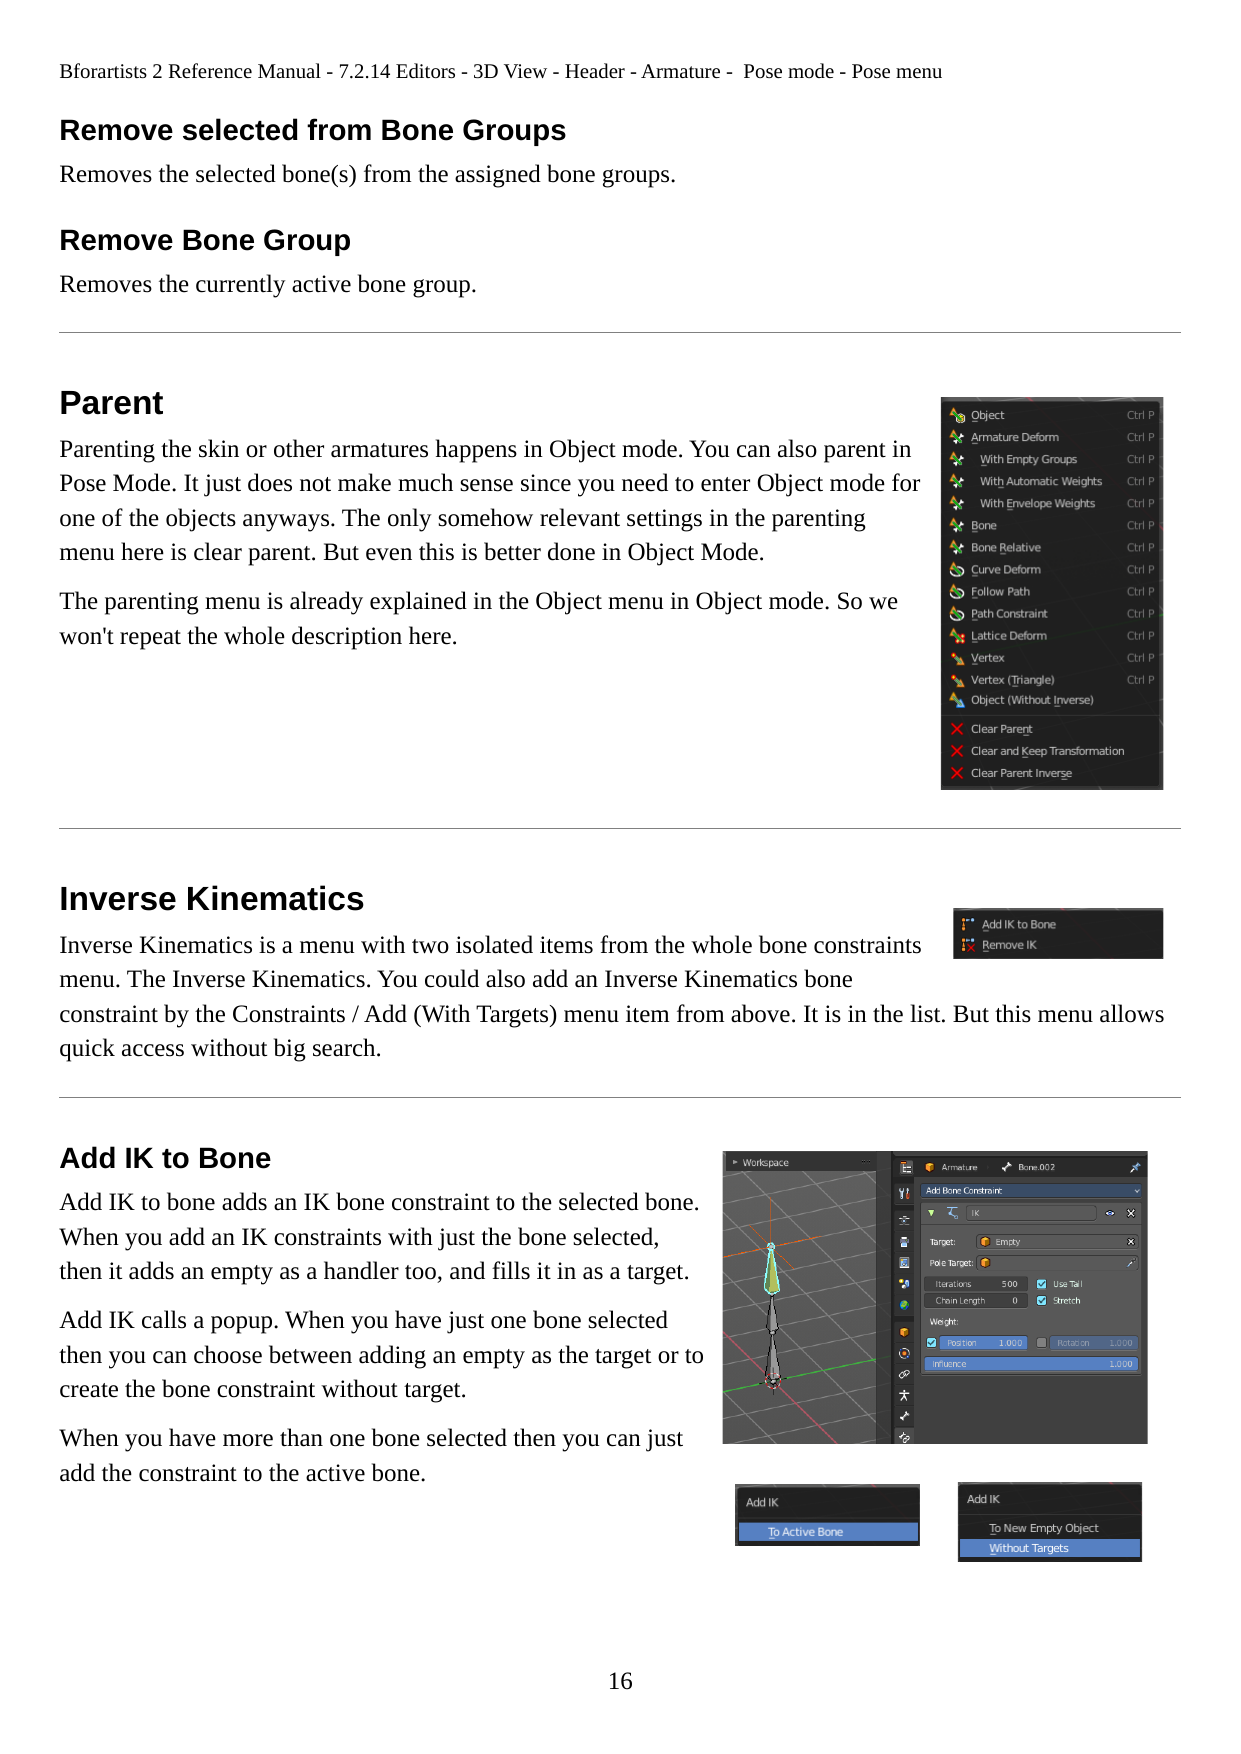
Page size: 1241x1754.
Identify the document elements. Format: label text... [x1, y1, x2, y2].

subtitle Remove Bone Group [59, 222, 1181, 256]
subtitle Inverse Kinematics [59, 879, 1181, 917]
text When you have more than one bone selected then you can just add the constraint to the active bone. [59, 1423, 1181, 1487]
picture [953, 908, 1164, 959]
text Parenting the skin or other armatures happens in Object mode. You can also parent in Pose Mode. It just does not make much sense since you need to enter Object mode for one of the objects anyways. The only somehow relevant settings in the parenting menu here is clear parent. But even this is better done in Object Mode. [59, 434, 940, 566]
picture [722, 1151, 1148, 1444]
text Inverse Kinematics is a menu with two isolated items from the whole bone constraints menu. The Inverse Kinematics. You could also add an Inverse Kinematics bone constraint by the Constraints / Add (With Targets) menu item from above. It is in the list. But this menu allows quick access without big search. [59, 930, 1181, 1062]
text Add IK to bone adds an IK bone constraint to the selected bone. When you add an IK constraints with just the bone selected, then it adds an empty as a handler too, and fills it in as a target. [59, 1187, 722, 1285]
subtitle Add IK to Bone [59, 1141, 1181, 1175]
text Add IK calls a popup. When you have just one bone selected then you can choose between adding an empty as the target or to create the bone constraint without target. [59, 1305, 722, 1403]
subtitle Remove selected from Bone Groups [59, 113, 1181, 146]
subtitle Parent [59, 383, 1181, 421]
text Removes the currently active bone group. [59, 269, 1181, 297]
text The parenting menu is already explained in the Object menu in Object mode. So we won't repeat the whole description here. [59, 586, 940, 650]
text Removes the selected bone(s) from the assigned bone groups. [59, 159, 1181, 188]
picture [957, 1482, 1143, 1562]
picture [735, 1484, 920, 1546]
picture [940, 397, 1164, 790]
